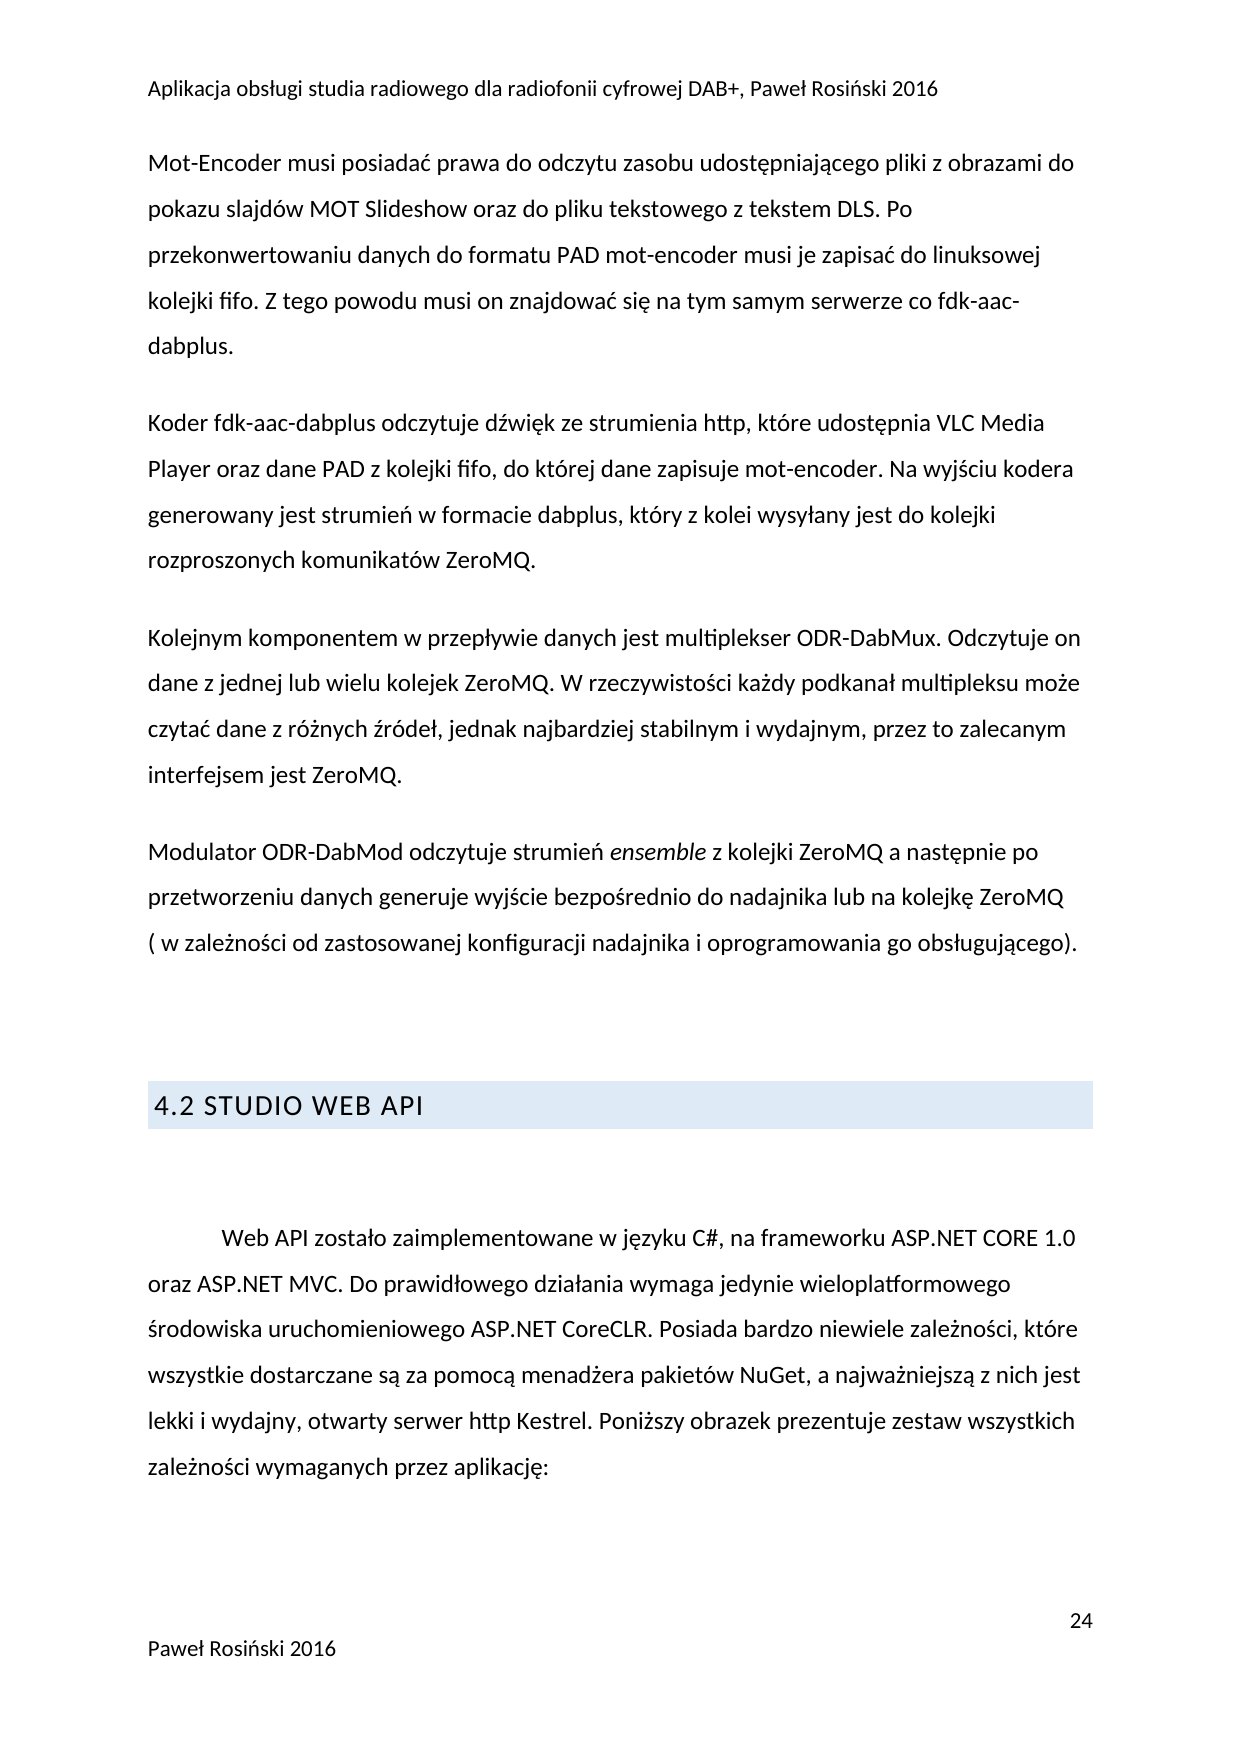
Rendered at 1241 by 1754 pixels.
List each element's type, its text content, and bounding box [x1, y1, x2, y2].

text Web API zostało zaimplementowane w języku C#, na frameworku ASP.NET CORE 1.0 oraz ASP.NET MVC. Do prawidłowego działania wymaga jedynie wieloplatformowego środowiska uruchomieniowego ASP.NET CoreCLR. Posiada bardzo niewiele zależności, które wszystkie dostarczane są za pomocą menadżera pakietów NuGet, a najważniejszą z nich jest lekki i wydajny, otwarty serwer http Kestrel. Poniższy obrazek prezentuje zestaw wszystkich zależności wymaganych przez aplikację: [148, 1222, 1093, 1481]
text Kolejnym komponentem w przepływie danych jest multiplekser ODR-DabMux. Odczytuje on dane z jednej lub wielu kolejek ZeroMQ. W rzeczywistości każdy podkanał multipleksu może czytać dane z różnych źródeł, jednak najbardziej stabilnym i wydajnym, przez to zalecanym interfejsem jest ZeroMQ. [148, 622, 1093, 789]
text Mot-Encoder musi posiadać prawa do odczytu zasobu udostępniającego pliki z obrazami do pokazu slajdów MOT Slideshow oraz do pliku tekstowego z tekstem DLS. Po przekonwertowaniu danych do formatu PAD mot-encoder musi je zapisać do linuksowej kolejki fifo. Z tego powodu musi on znajdować się na tym samym serwerze co fdk-aac-dabplus. [148, 148, 1093, 361]
text Modulator ODR-DabMod odczytuje strumień ensemble z kolejki ZeroMQ a następnie po przetworzeniu danych generuje wyjście bezpośrednio do nadajnika lub na kolejkę ZeroMQ ( w zależności od zastosowanej konfiguracji nadajnika i oprogramowania go obsługującego). [148, 836, 1093, 958]
subtitle 4.2 Studio Web API [154, 1088, 1086, 1123]
text Koder fdk-aac-dabplus odczytuje dźwięk ze strumienia http, które udostępnia VLC Media Player oraz dane PAD z kolejki fifo, do której dane zapisuje mot-encoder. Na wyjściu kodera generowany jest strumień w formacie dabplus, który z kolei wysyłany jest do kolejki rozproszonych komunikatów ZeroMQ. [148, 407, 1093, 575]
